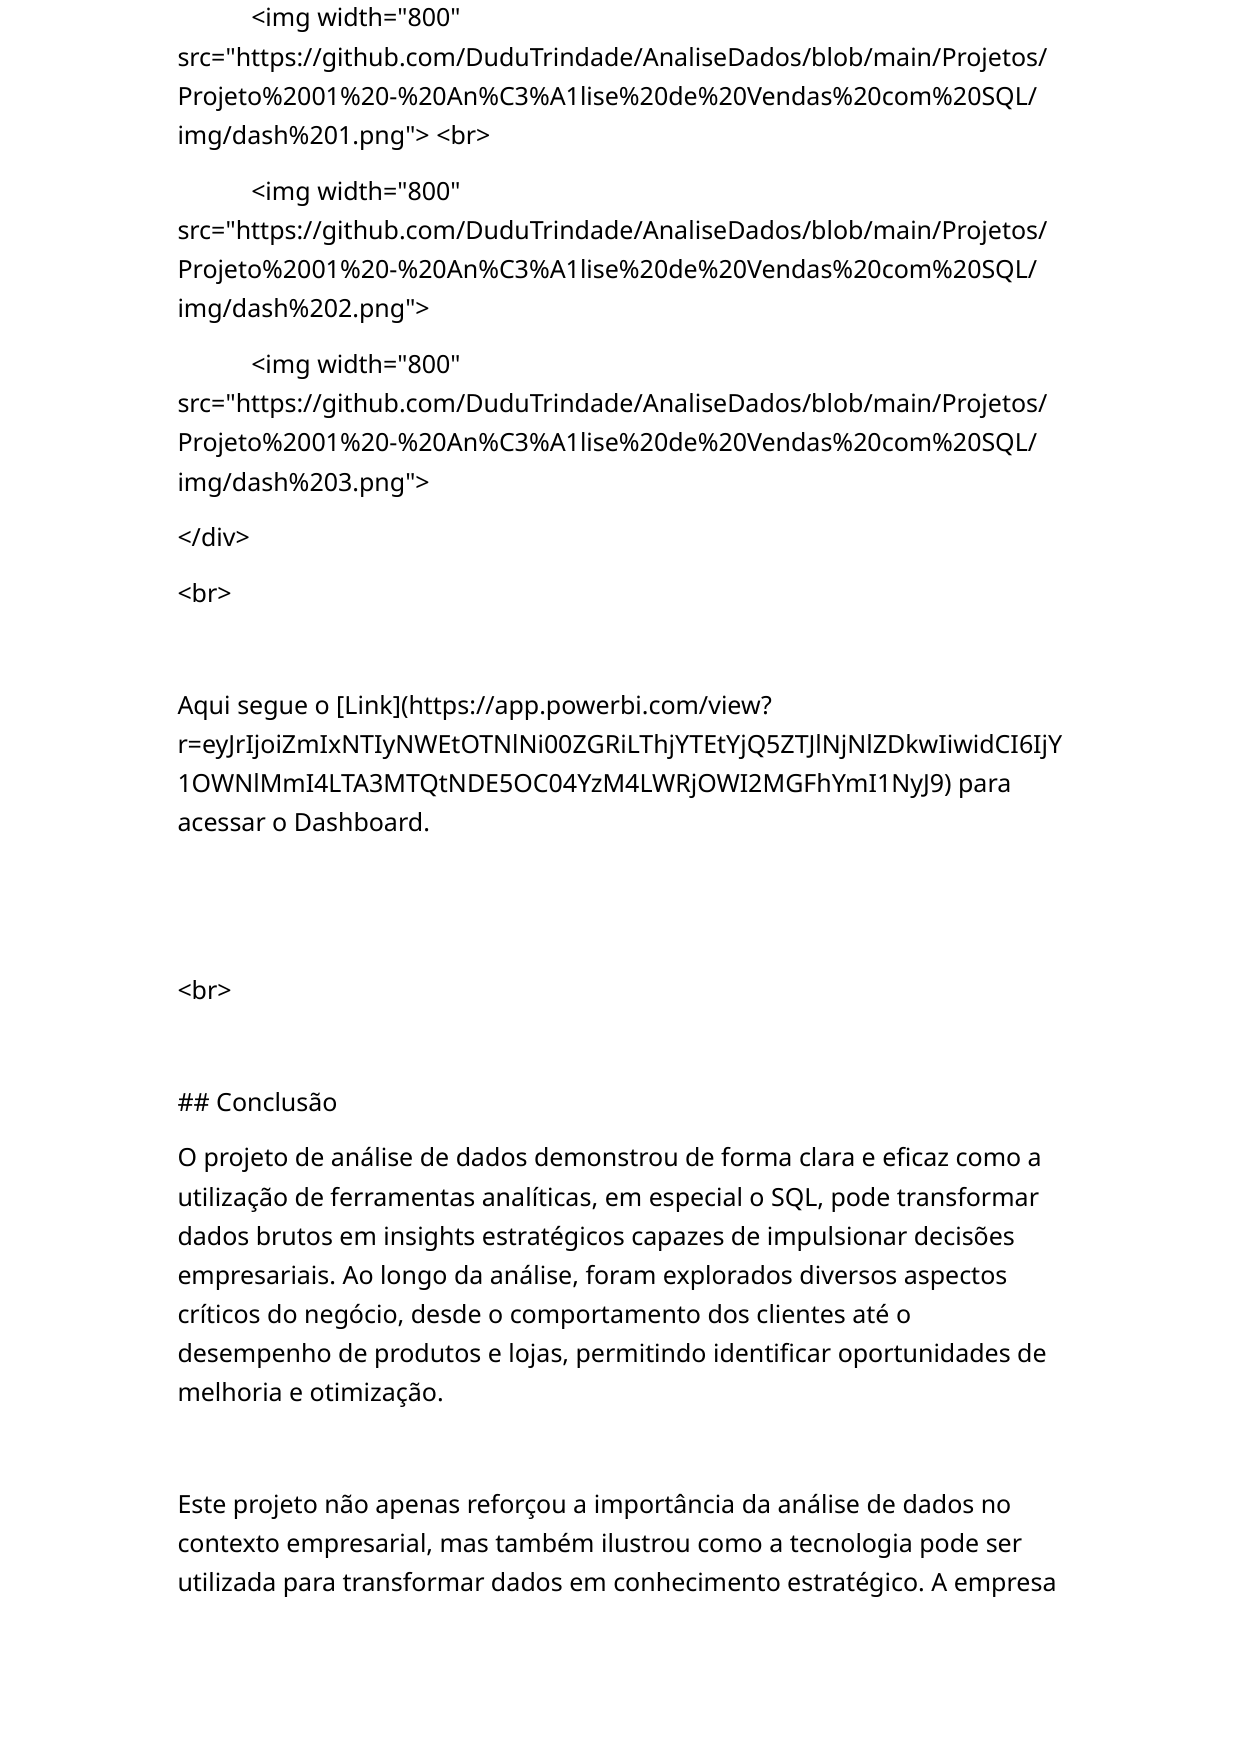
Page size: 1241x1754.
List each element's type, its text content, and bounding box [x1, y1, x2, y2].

text ## Conclusão [177, 1084, 1063, 1118]
text Este projeto não apenas reforçou a importância da análise de dados no contexto empresarial, mas também ilustrou como a tecnologia pode ser utilizada para transformar dados em conhecimento estratégico. A empresa [177, 1487, 1063, 1599]
text <img width="800" src="https://github.com/DuduTrindade/AnaliseDados/blob/main/Projetos/Projeto%2001%20-%20An%C3%A1lise%20de%20Vendas%20com%20SQL/img/dash%201.png"> <br> [177, 0, 1063, 152]
text O projeto de análise de dados demonstrou de forma clara e eficaz como a utilização de ferramentas analíticas, em especial o SQL, pode transformar dados brutos em insights estratégicos capazes de impulsionar decisões empresariais. Ao longo da análise, foram explorados diversos aspectos críticos do negócio, desde o comportamento dos clientes até o desempenho de produtos e lojas, permitindo identificar oportunidades de melhoria e otimização. [177, 1140, 1063, 1409]
text <br> [177, 576, 1063, 610]
text </div> [177, 520, 1063, 554]
text <br> [177, 972, 1063, 1007]
text <img width="800" src="https://github.com/DuduTrindade/AnaliseDados/blob/main/Projetos/Projeto%2001%20-%20An%C3%A1lise%20de%20Vendas%20com%20SQL/img/dash%203.png"> [177, 347, 1063, 498]
text <img width="800" src="https://github.com/DuduTrindade/AnaliseDados/blob/main/Projetos/Projeto%2001%20-%20An%C3%A1lise%20de%20Vendas%20com%20SQL/img/dash%202.png"> [177, 173, 1063, 325]
text Aqui segue o [Link](https://app.powerbi.com/view?r=eyJrIjoiZmIxNTIyNWEtOTNlNi00ZGRiLThjYTEtYjQ5ZTJlNjNlZDkwIiwidCI6IjY1OWNlMmI4LTA3MTQtNDE5OC04YzM4LWRjOWI2MGFhYmI1NyJ9) para acessar o Dashboard. [177, 687, 1063, 839]
